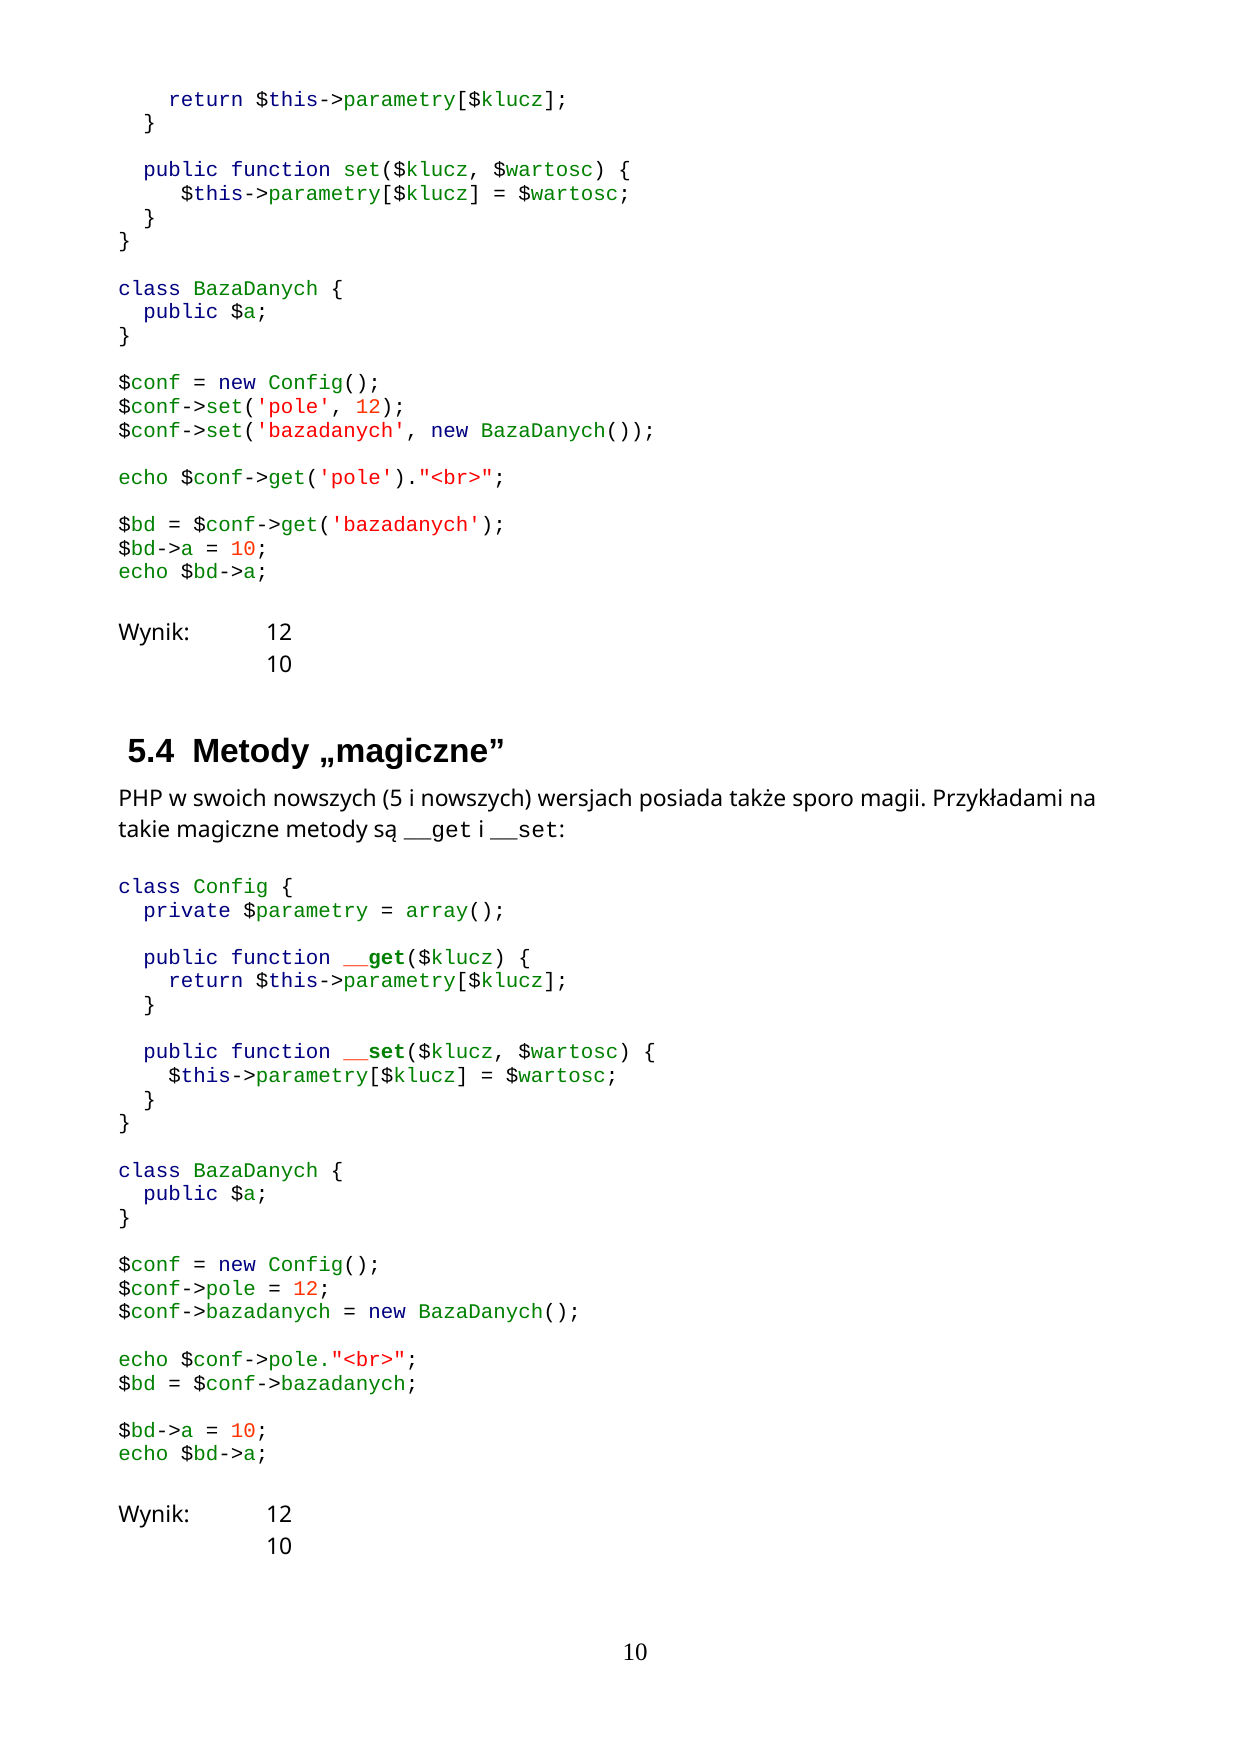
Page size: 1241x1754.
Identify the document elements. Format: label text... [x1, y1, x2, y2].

text return $this->parametry[$klucz]; [118, 971, 1152, 994]
text } [118, 1112, 1152, 1136]
text public function __get($klucz) { [118, 947, 1152, 971]
text $conf->set('bazadanych', new BazaDanych()); [118, 419, 1152, 443]
text $this->parametry[$klucz] = $wartosc; [118, 183, 1152, 207]
text return $this->parametry[$klucz]; [118, 88, 1152, 112]
text public function __set($klucz, $wartosc) { [118, 1041, 1152, 1065]
text $conf->pole = 12; [118, 1278, 1152, 1302]
text public $a; [118, 1183, 1152, 1207]
text 10 [118, 1529, 1152, 1561]
text class BazaDanych { [118, 1160, 1152, 1183]
text $bd->a = 10; [118, 1420, 1152, 1443]
text $bd->a = 10; [118, 538, 1152, 561]
text } [118, 1207, 1152, 1231]
text } [118, 112, 1152, 136]
text class Config { [118, 876, 1152, 899]
text } [118, 994, 1152, 1018]
text } [118, 230, 1152, 254]
text Wynik: 12 [118, 1498, 1152, 1529]
text $bd = $conf->bazadanych; [118, 1372, 1152, 1396]
text PHP w swoich nowszych (5 i nowszych) wersjach posiada także sporo magii. Przykładami na takie magiczne metody są __get i __set: [118, 782, 1152, 845]
text 10 [118, 648, 1152, 679]
text } [118, 325, 1152, 349]
text Wynik: 12 [118, 616, 1152, 648]
text public $a; [118, 301, 1152, 325]
text $conf->set('pole', 12); [118, 396, 1152, 419]
text $bd = $conf->get('bazadanych'); [118, 514, 1152, 538]
text private $parametry = array(); [118, 899, 1152, 923]
text echo $conf->pole."<br>"; [118, 1349, 1152, 1372]
text public function set($klucz, $wartosc) { [118, 159, 1152, 183]
text echo $bd->a; [118, 1443, 1152, 1467]
text } [118, 1089, 1152, 1112]
text $conf->bazadanych = new BazaDanych(); [118, 1302, 1152, 1325]
text $conf = new Config(); [118, 372, 1152, 396]
text echo $conf->get('pole')."<br>"; [118, 467, 1152, 491]
text $this->parametry[$klucz] = $wartosc; [118, 1065, 1152, 1089]
text echo $bd->a; [118, 561, 1152, 585]
text class BazaDanych { [118, 278, 1152, 301]
subtitle Metody „magiczne” [118, 731, 1152, 769]
text $conf = new Config(); [118, 1254, 1152, 1278]
text } [118, 207, 1152, 230]
